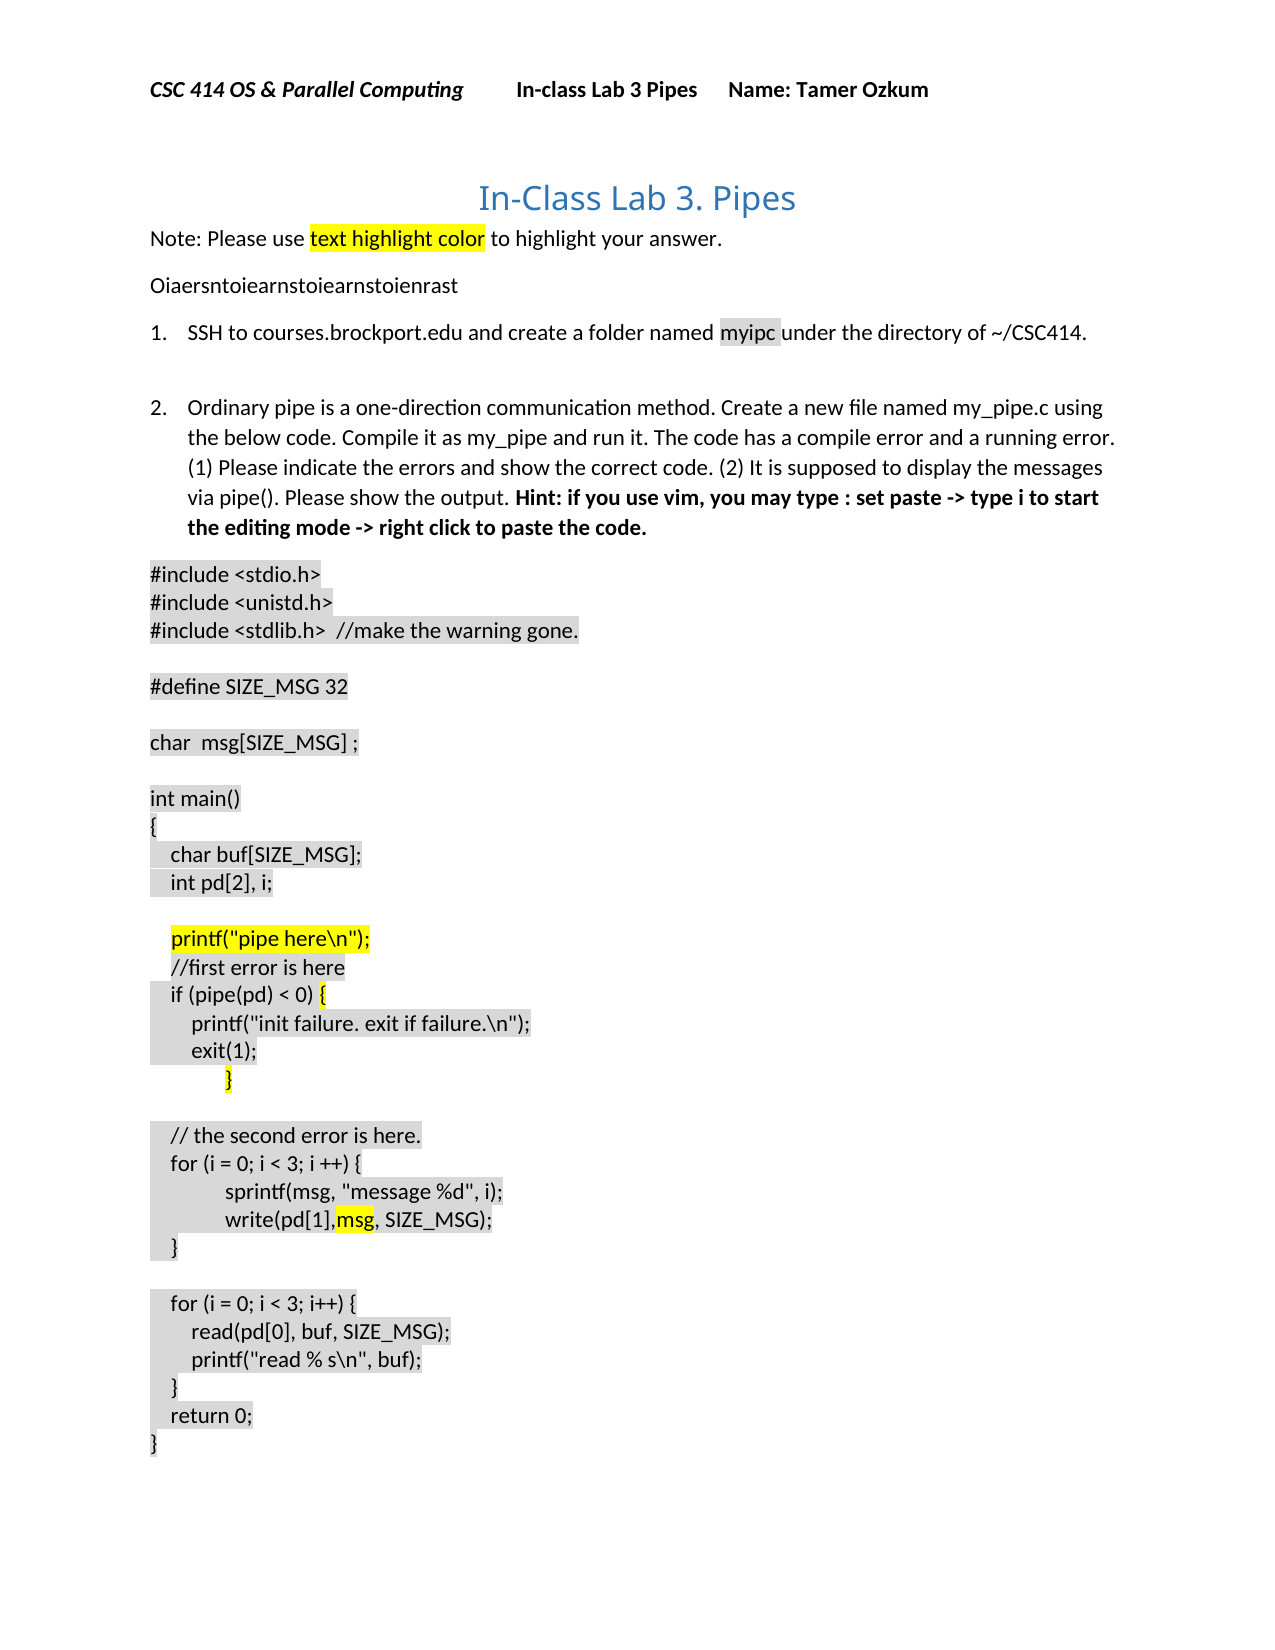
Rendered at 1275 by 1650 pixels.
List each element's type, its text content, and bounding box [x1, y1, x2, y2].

text } [150, 1373, 1125, 1401]
text Oiaersntoiearnstoiearnstoienrast [150, 271, 1125, 299]
text for (i = 0; i < 3; i ++) { [150, 1149, 1125, 1177]
text exit(1); [150, 1037, 1125, 1065]
text read(pd[0], buf, SIZE_MSG); [150, 1317, 1125, 1345]
text //first error is here [150, 953, 1125, 981]
text write(pd[1],msg, SIZE_MSG); [150, 1205, 1125, 1233]
text } [150, 1065, 1125, 1093]
text sprintf(msg, "message %d", i); [150, 1177, 1125, 1205]
text for (i = 0; i < 3; i++) { [150, 1289, 1125, 1317]
text } [150, 1233, 1125, 1261]
text char msg[SIZE_MSG] ; [150, 728, 1125, 756]
text #define SIZE_MSG 32 [150, 672, 1125, 700]
text { [150, 812, 1125, 841]
text } [150, 1429, 1125, 1457]
text Note: Please use text highlight color to highlight your answer. [150, 224, 1125, 252]
text if (pipe(pd) < 0) { [150, 981, 1125, 1009]
text // the second error is here. [150, 1121, 1125, 1149]
text #include <stdlib.h> //make the warning gone. [150, 616, 1125, 644]
text return 0; [150, 1401, 1125, 1429]
text #include <stdio.h> [150, 560, 1125, 588]
list Ordinary pipe is a one-direction communication method. Create a new file named my_pipe.c using the below code. Compile it as my_pipe and run it. The code has a compile error and a running error. (1) Please indicate the errors and show the correct code. (2) It is supposed to display the messages via pipe(). Please show the output. Hint: if you use vim, you may type : set paste -> type i to start the editing mode -> right click to paste the code. [150, 393, 1125, 541]
text char buf[SIZE_MSG]; [150, 841, 1125, 868]
list SSH to courses.brockport.edu and create a folder named myipc under the directory of ~/CSC414. [150, 318, 1125, 346]
text printf("init failure. exit if failure.\n"); [150, 1009, 1125, 1037]
subtitle In-Class Lab 3. Pipes [150, 175, 1125, 220]
text int main() [150, 784, 1125, 812]
text #include <unistd.h> [150, 588, 1125, 616]
text printf("read % s\n", buf); [150, 1345, 1125, 1373]
text int pd[2], i; [150, 868, 1125, 897]
text printf("pipe here\n"); [150, 924, 1125, 953]
